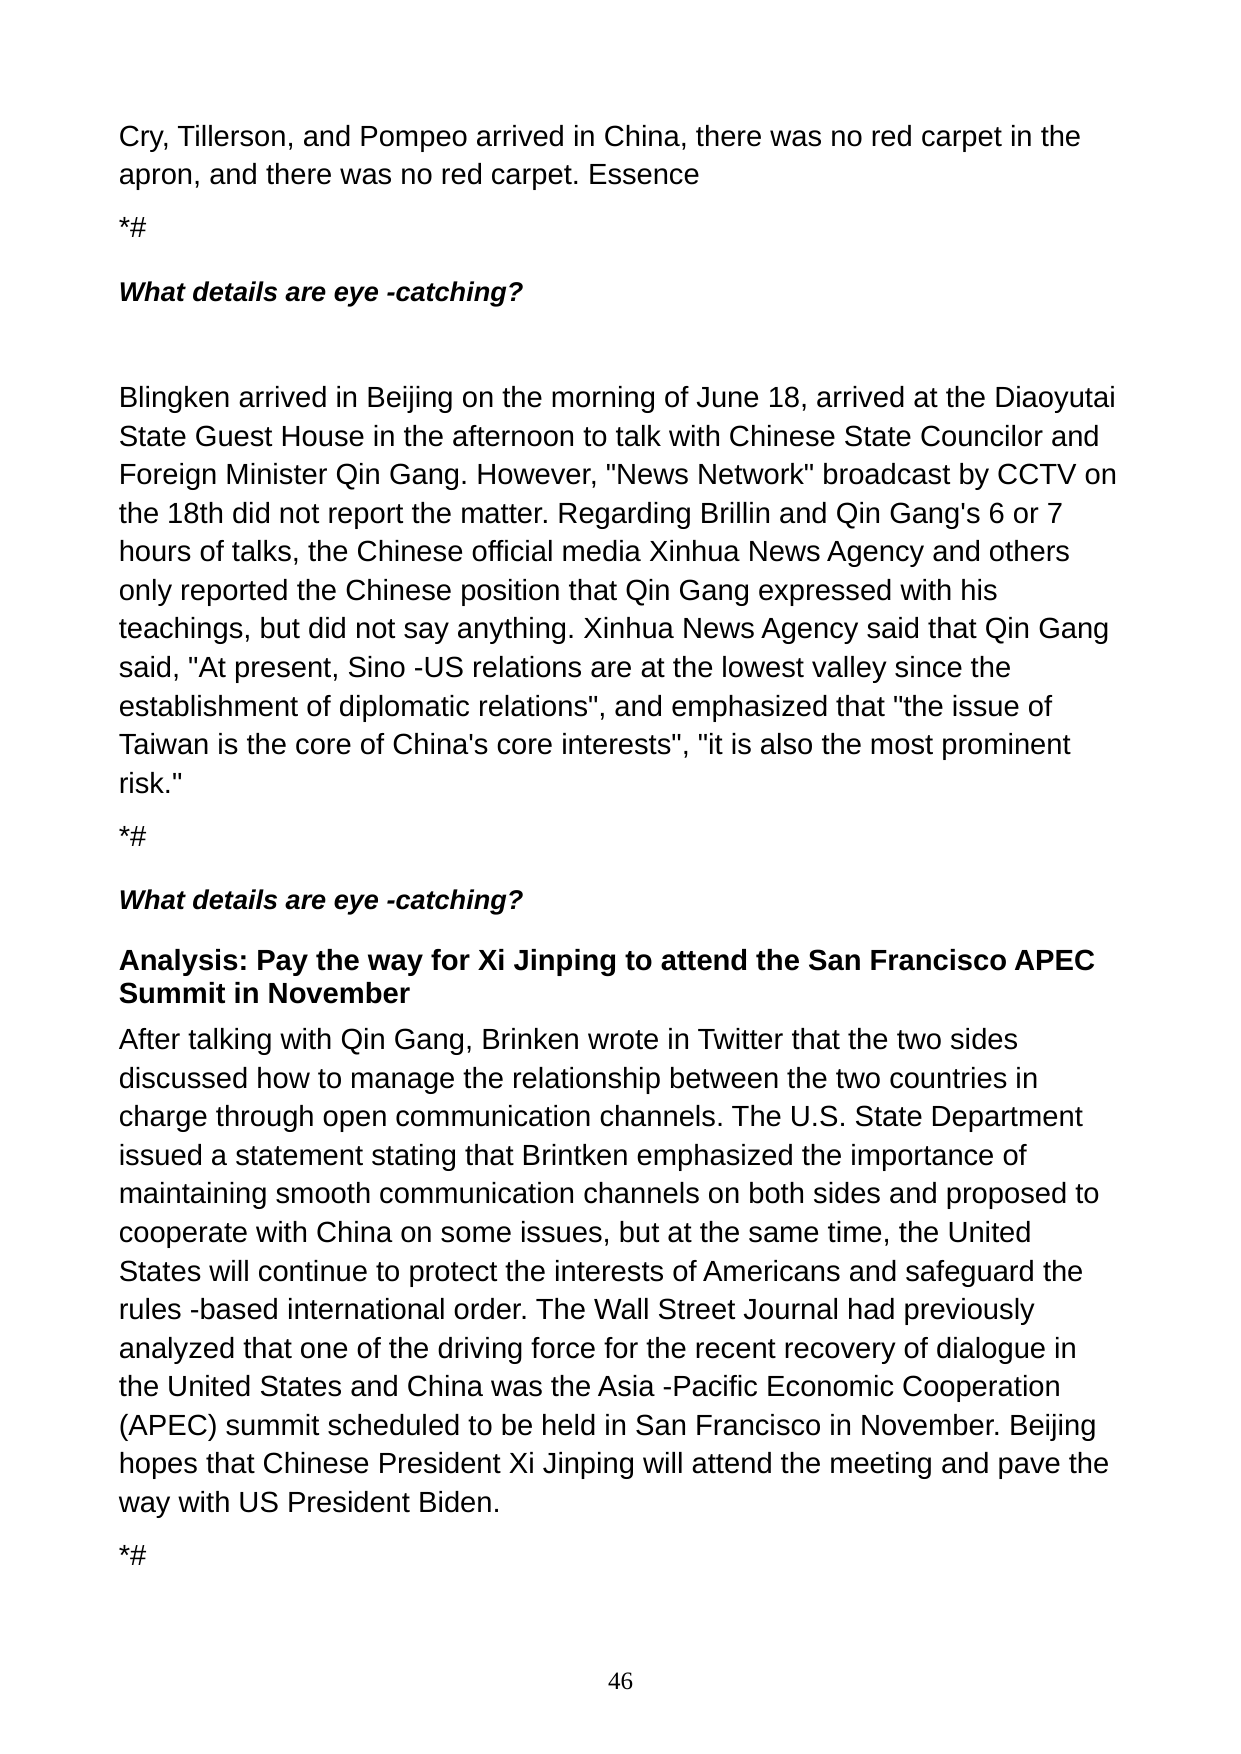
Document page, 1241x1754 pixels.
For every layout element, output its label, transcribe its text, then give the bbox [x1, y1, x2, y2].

text *# [118, 1538, 1122, 1571]
subtitle What details are eye -catching? [118, 276, 1122, 307]
text After talking with Qin Gang, Brinken wrote in Twitter that the two sides discussed how to manage the relationship between the two countries in charge through open communication channels. The U.S. State Department issued a statement stating that Brintken emphasized the importance of maintaining smooth communication channels on both sides and proposed to cooperate with China on some issues, but at the same time, the United States will continue to protect the interests of Americans and safeguard the rules -based international order. The Wall Street Journal had previously analyzed that one of the driving force for the recent recovery of dialogue in the United States and China was the Asia -Pacific Economic Cooperation (APEC) summit scheduled to be held in San Francisco in November. Beijing hopes that Chinese President Xi Jinping will attend the meeting and pave the way with US President Biden. [118, 1022, 1122, 1518]
text *# [118, 819, 1122, 852]
text *# [118, 210, 1122, 244]
subtitle Analysis: Pay the way for Xi Jinping to attend the San Francisco APEC Summit in November [118, 943, 1122, 1010]
text Blingken arrived in Beijing on the morning of June 18, arrived at the Diaoyutai State Guest House in the afternoon to talk with Chinese State Councilor and Foreign Minister Qin Gang. However, "News Network" broadcast by CCTV on the 18th did not report the matter. Regarding Brillin and Qin Gang's 6 or 7 hours of talks, the Chinese official media Xinhua News Agency and others only reported the Chinese position that Qin Gang expressed with his teachings, but did not say anything. Xinhua News Agency said that Qin Gang said, "At present, Sino -US relations are at the lowest valley since the establishment of diplomatic relations", and emphasized that "the issue of Taiwan is the core of China's core interests", "it is also the most prominent risk." [118, 380, 1122, 799]
text Cry, Tillerson, and Pompeo arrived in China, there was no red carpet in the apron, and there was no red carpet. Essence [118, 118, 1122, 191]
subtitle What details are eye -catching? [118, 884, 1122, 916]
